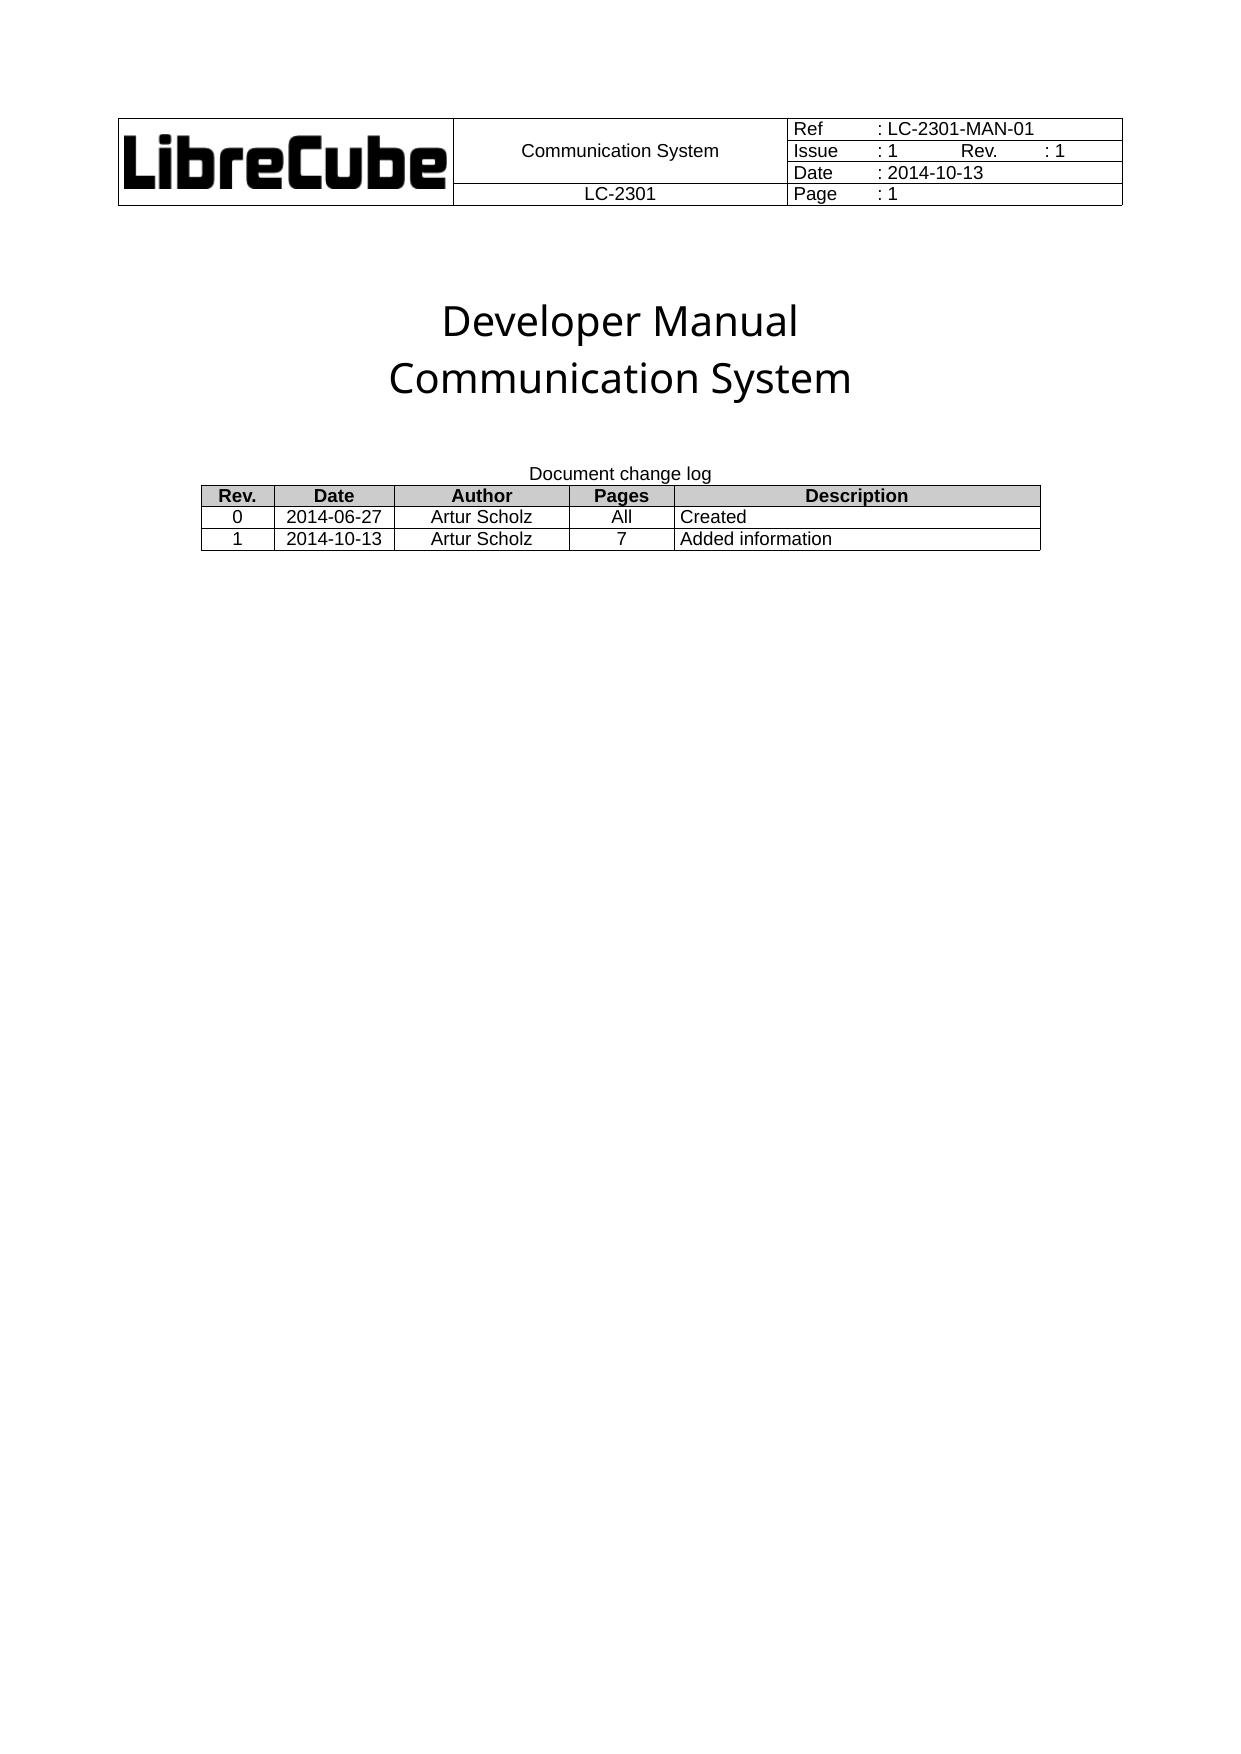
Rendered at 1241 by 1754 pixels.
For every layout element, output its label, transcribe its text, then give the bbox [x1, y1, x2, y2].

table_header Rev. [202, 486, 274, 506]
table_header Date [275, 486, 394, 506]
table_cell 0 [202, 507, 274, 528]
table_header Author [395, 486, 569, 506]
table_cell Added information [675, 529, 1040, 549]
table_cell 7 [570, 529, 674, 549]
table_cell 2014-06-27 [275, 507, 394, 528]
table_header Pages [570, 486, 674, 506]
text Communication System [118, 349, 1122, 405]
text Document change log [118, 463, 1122, 484]
table_cell Artur Scholz [395, 507, 569, 528]
table_cell 2014-10-13 [275, 529, 394, 549]
table_cell Created [675, 507, 1040, 528]
table_cell All [570, 507, 674, 528]
table_cell Artur Scholz [395, 529, 569, 549]
table_cell 1 [202, 529, 274, 549]
picture [124, 134, 447, 189]
table_header Description [675, 486, 1040, 506]
text Developer Manual [118, 292, 1122, 349]
